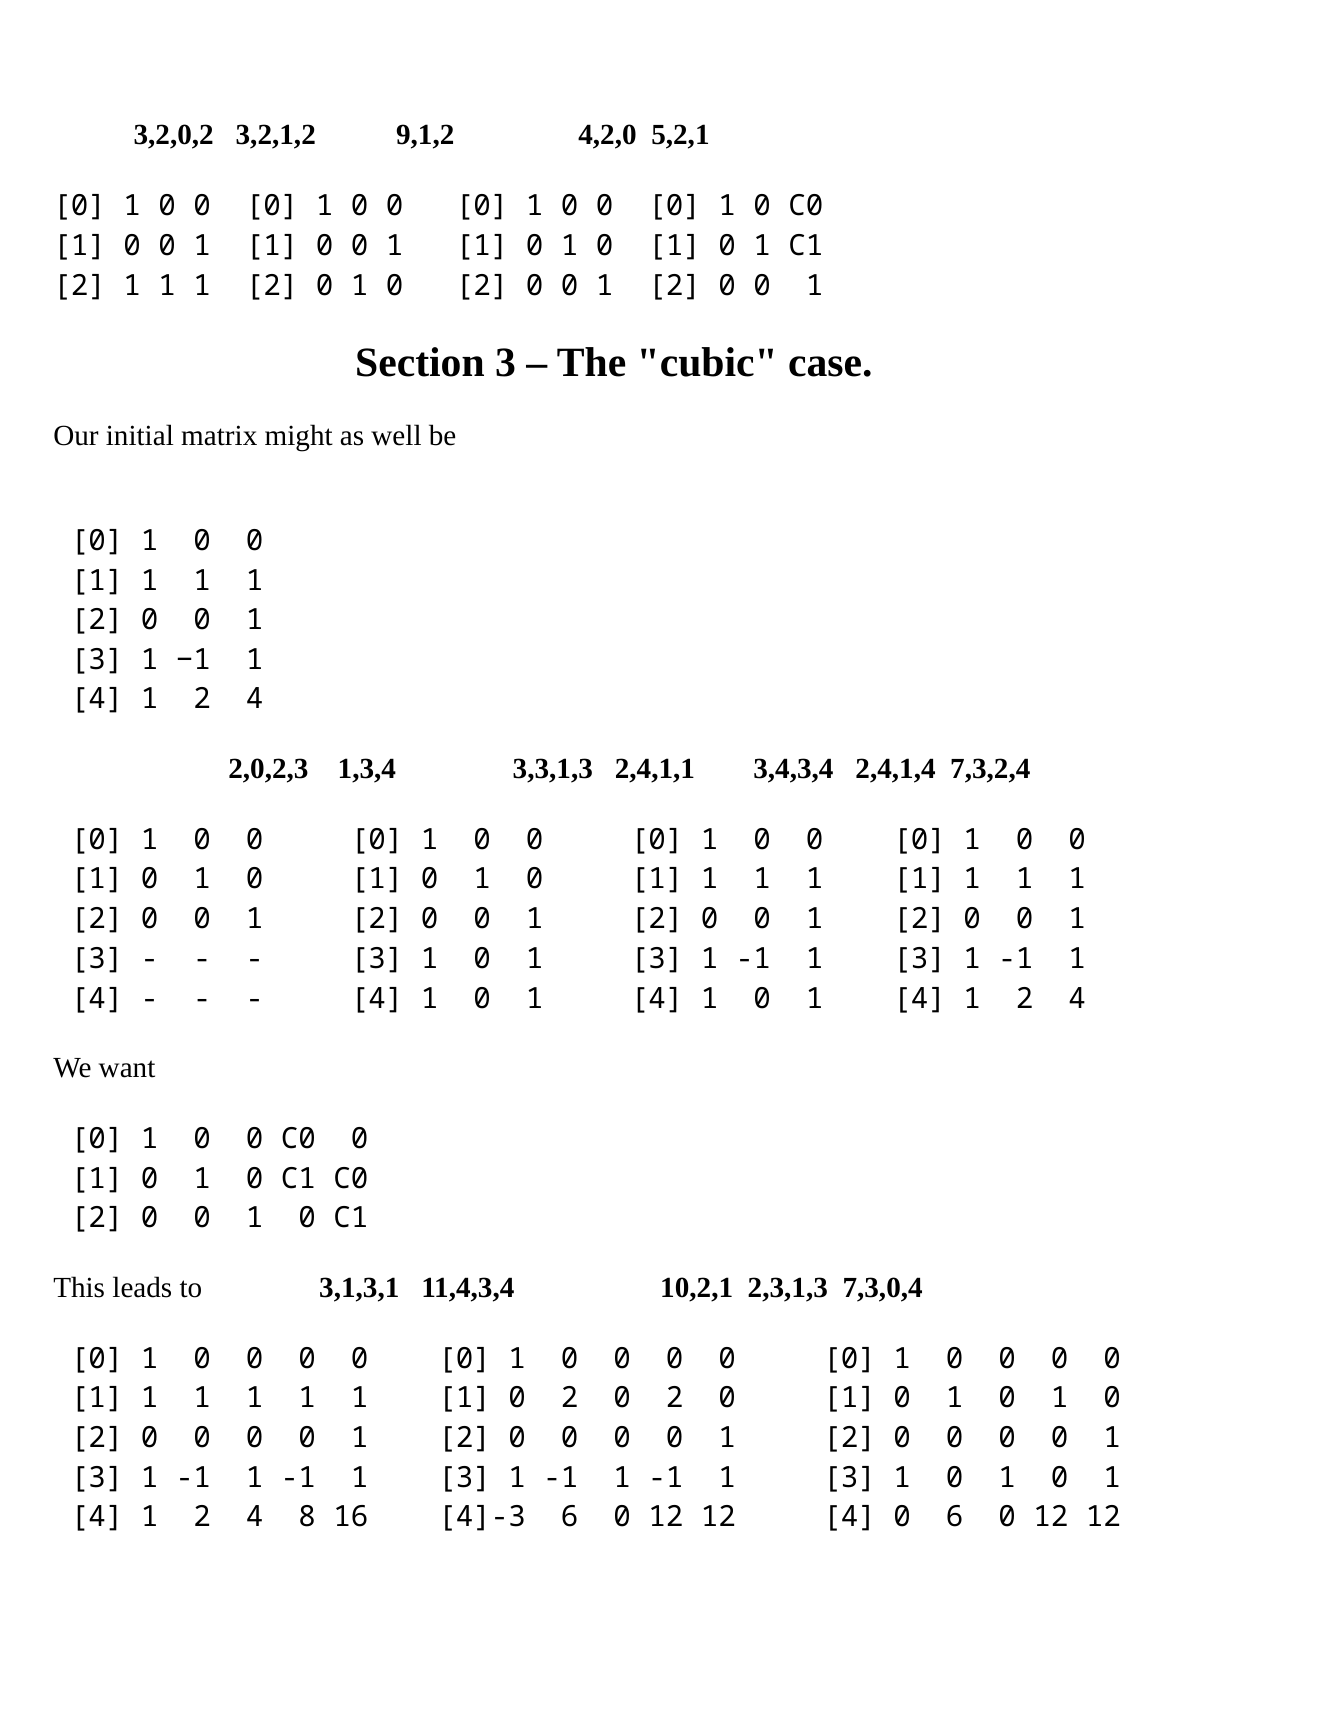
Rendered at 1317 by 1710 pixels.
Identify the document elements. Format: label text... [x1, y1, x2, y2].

text [0] 1 0 0 [53, 519, 1174, 559]
text [4] 1 2 4 [53, 678, 1174, 717]
text [1] 1 1 1 [53, 559, 1174, 598]
text [3] - - - [3] 1 0 1 [3] 1 -1 1 [3] 1 -1 1 [53, 937, 1174, 977]
text [1] 0 1 0 C1 C0 [53, 1157, 1174, 1197]
text [0] 1 0 0 0 0 [0] 1 0 0 0 0 [0] 1 0 0 0 0 [53, 1337, 1174, 1377]
text Section 3 – The "cubic" case. [53, 337, 1174, 385]
text [0] 1 0 0 C0 0 [53, 1117, 1174, 1157]
text [2] 1 1 1 [2] 0 1 0 [2] 0 0 1 [2] 0 0 1 [53, 264, 1174, 303]
text [1] 1 1 1 1 1 [1] 0 2 0 2 0 [1] 0 1 0 1 0 [53, 1377, 1174, 1416]
text [2] 0 0 1 [2] 0 0 1 [2] 0 0 1 [2] 0 0 1 [53, 897, 1174, 937]
text Our initial matrix might as well be [53, 418, 1174, 452]
text [2] 0 0 1 0 C1 [53, 1197, 1174, 1236]
text [1] 0 0 1 [1] 0 0 1 [1] 0 1 0 [1] 0 1 C1 [53, 224, 1174, 264]
text [4] 1 2 4 8 16 [4]-3 6 0 12 12 [4] 0 6 0 12 12 [53, 1496, 1174, 1535]
text [0] 1 0 0 [0] 1 0 0 [0] 1 0 0 [0] 1 0 0 [53, 818, 1174, 858]
text [2] 0 0 1 [53, 598, 1174, 638]
text 3,2,0,2 3,2,1,2 9,1,2 4,2,0 5,2,1 [53, 117, 1174, 151]
text [1] 0 1 0 [1] 0 1 0 [1] 1 1 1 [1] 1 1 1 [53, 858, 1174, 897]
text [3] 1 −1 1 [53, 638, 1174, 678]
text [4] - - - [4] 1 0 1 [4] 1 0 1 [4] 1 2 4 [53, 977, 1174, 1017]
text 2,0,2,3 1,3,4 3,3,1,3 2,4,1,1 3,4,3,4 2,4,1,4 7,3,2,4 [53, 751, 1174, 784]
text This leads to 3,1,3,1 11,4,3,4 10,2,1 2,3,1,3 7,3,0,4 [53, 1270, 1174, 1303]
text We want [53, 1050, 1174, 1084]
text [2] 0 0 0 0 1 [2] 0 0 0 0 1 [2] 0 0 0 0 1 [53, 1416, 1174, 1456]
text [3] 1 -1 1 -1 1 [3] 1 -1 1 -1 1 [3] 1 0 1 0 1 [53, 1456, 1174, 1496]
text [0] 1 0 0 [0] 1 0 0 [0] 1 0 0 [0] 1 0 C0 [53, 184, 1174, 224]
